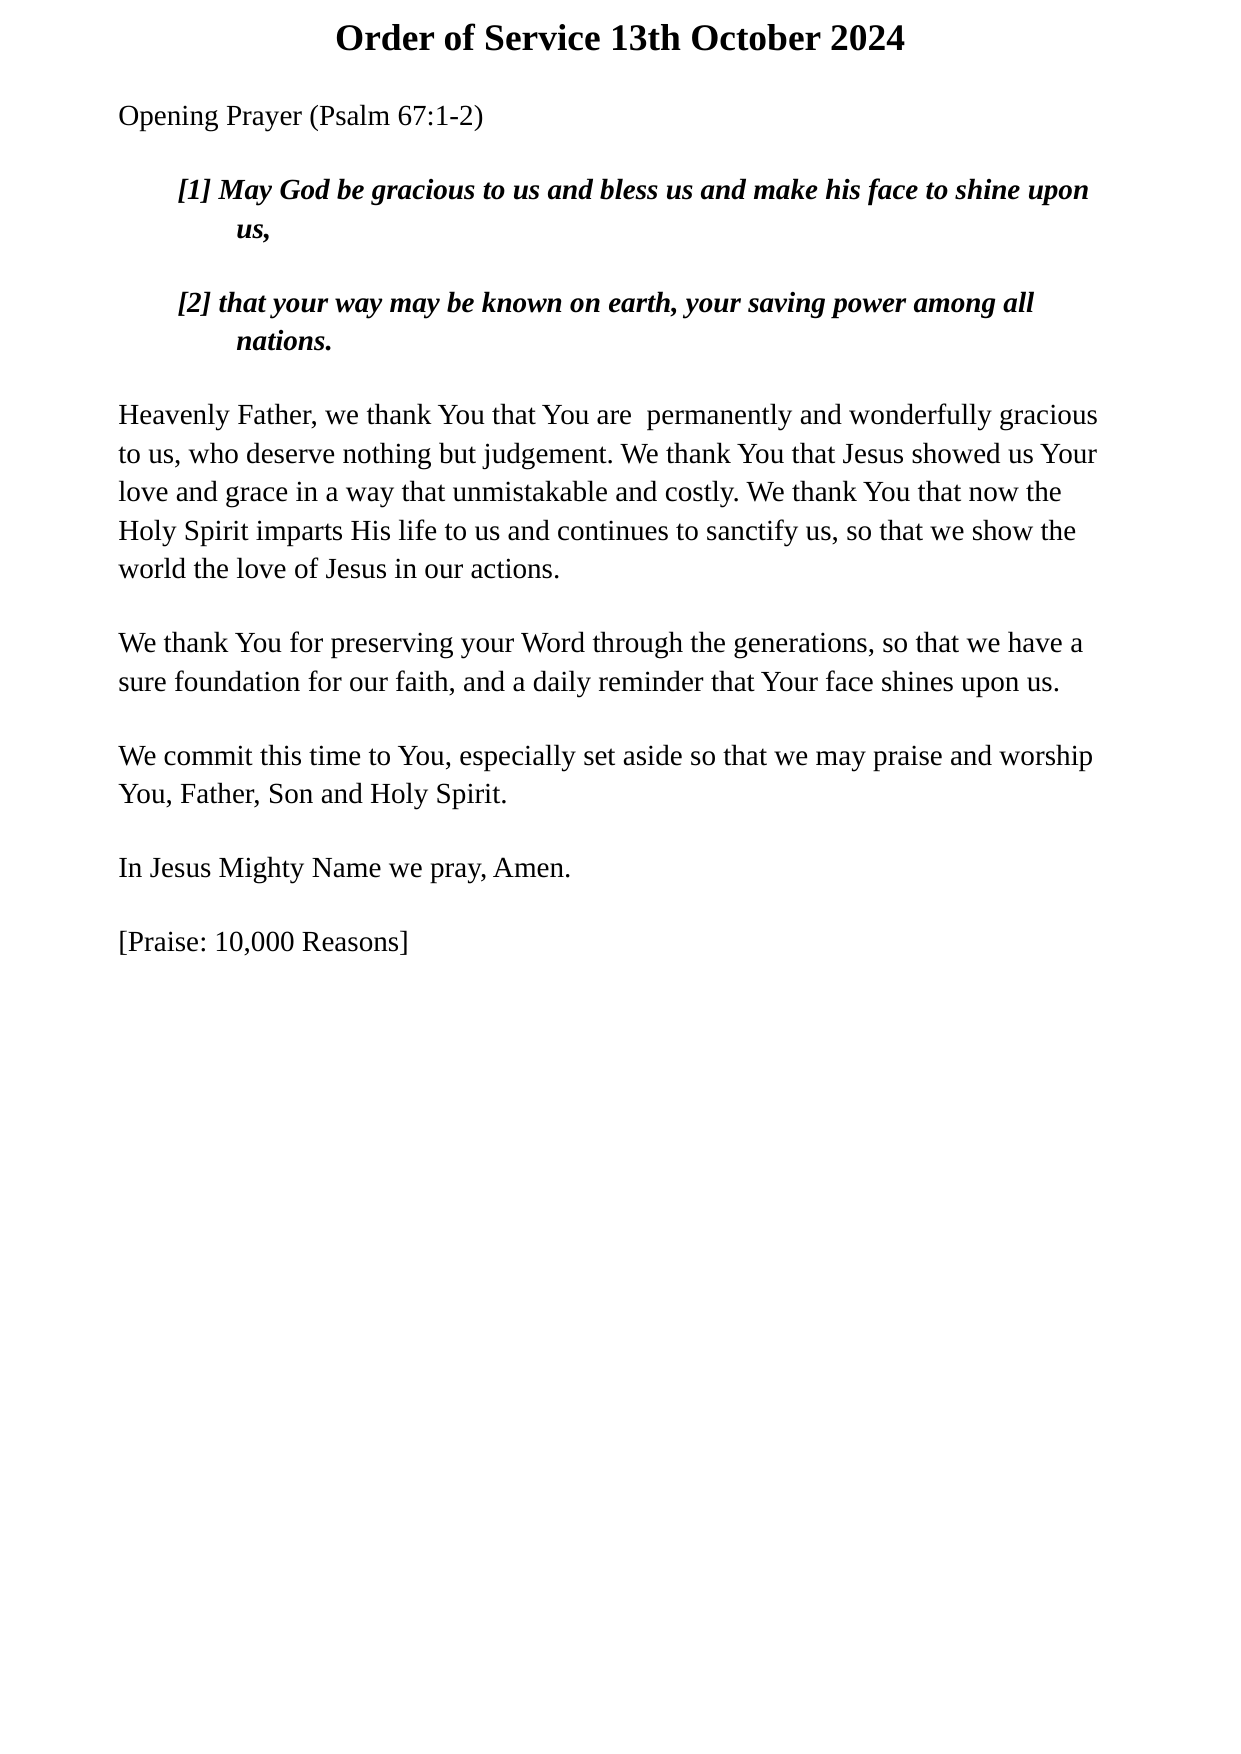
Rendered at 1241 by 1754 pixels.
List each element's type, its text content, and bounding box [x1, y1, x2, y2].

text [1] May God be gracious to us and bless us and make his face to shine upon us, [177, 172, 1122, 244]
text We commit this time to You, especially set aside so that we may praise and worship You, Father, Son and Holy Spirit. [118, 738, 1122, 810]
text In Jesus Mighty Name we pray, Amen. [118, 851, 1122, 884]
text Opening Prayer (Psalm 67:1-2) [118, 98, 1122, 132]
text [Praise: 10,000 Reasons] [118, 924, 1122, 958]
text Heavenly Father, we thank You that You are permanently and wonderfully gracious to us, who deserve nothing but judgement. We thank You that Jesus showed us Your love and grace in a way that unmistakable and costly. We thank You that now the Holy Spirit imparts His life to us and continues to sanctify us, so that we show the world the love of Jesus in our actions. [118, 397, 1122, 585]
text [2] that your way may be known on earth, your saving power among all nations. [177, 285, 1122, 357]
text We thank You for preserving your Word through the generations, so that we have a sure foundation for our faith, and a daily reminder that Your face shines upon us. [118, 626, 1122, 698]
